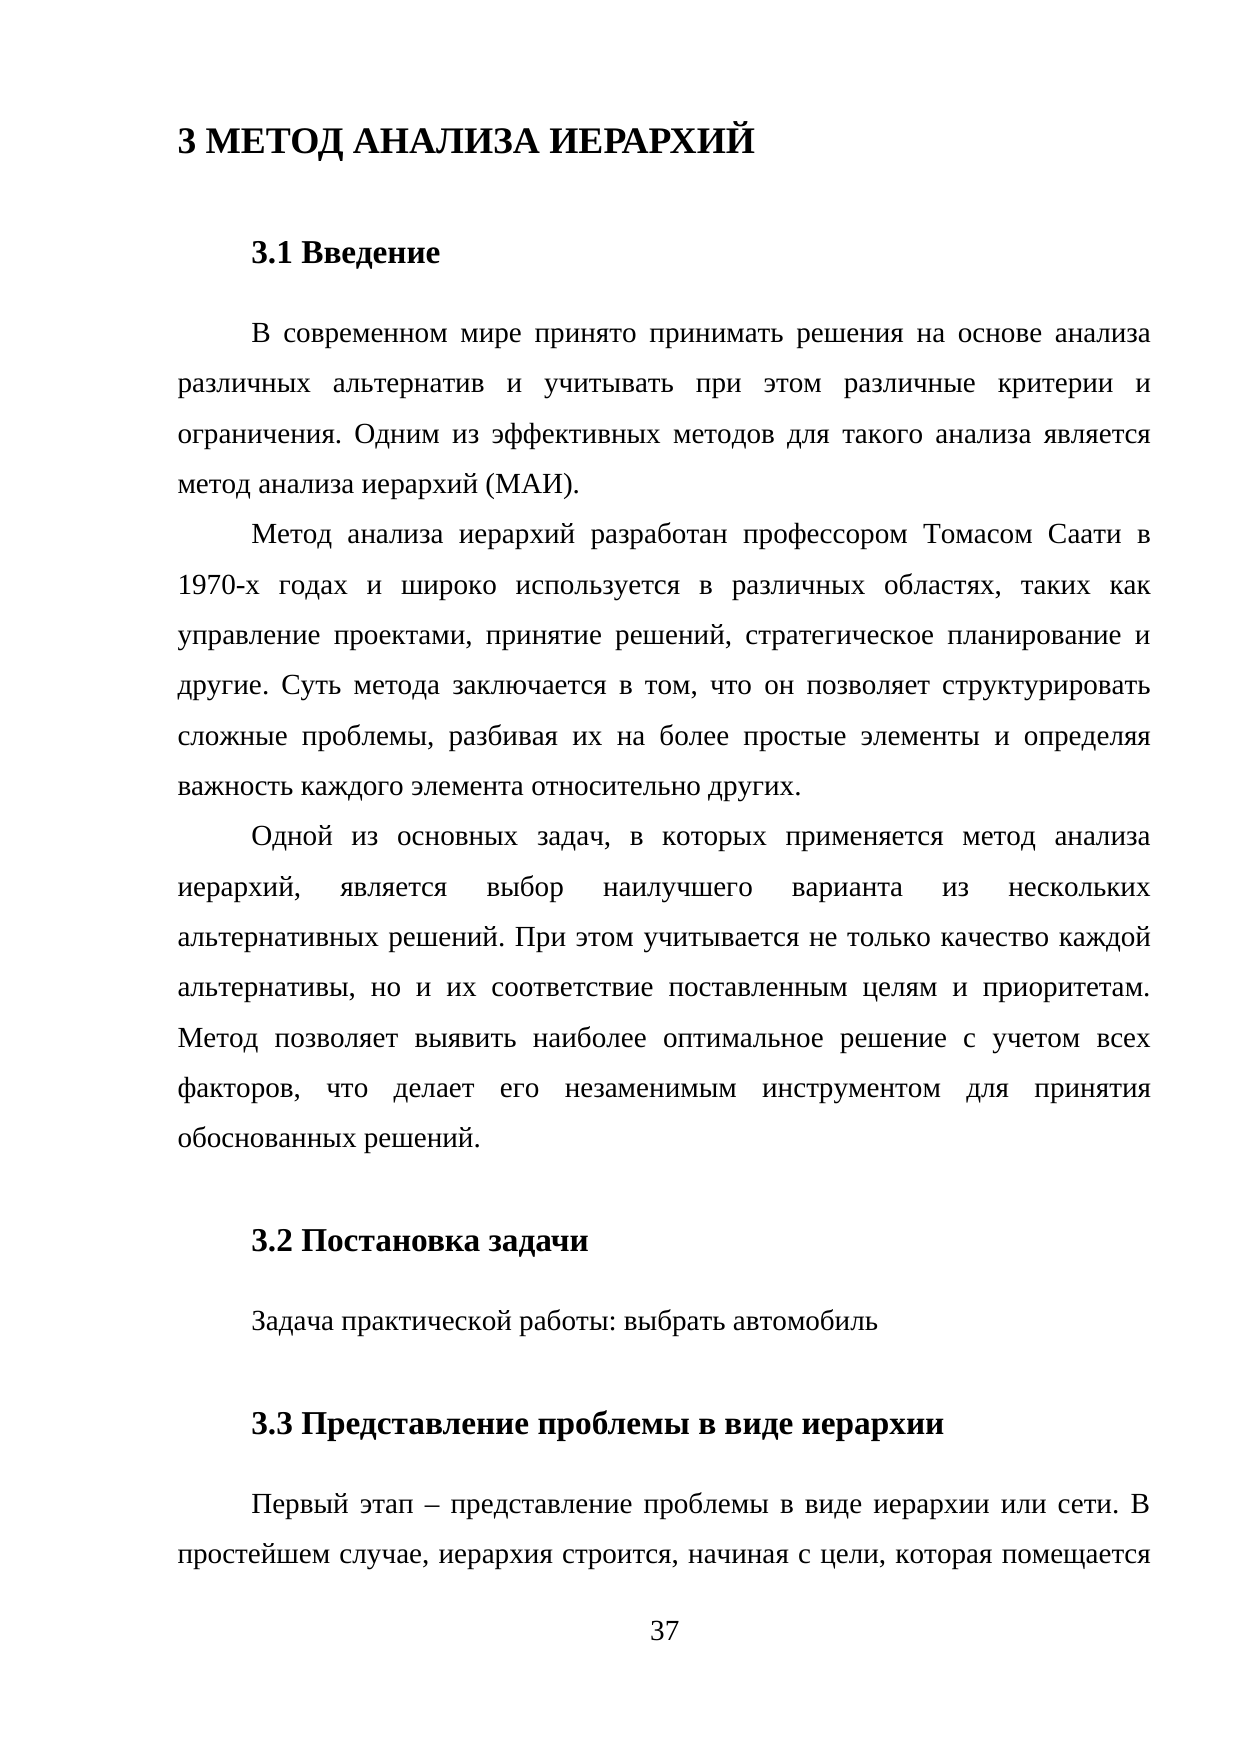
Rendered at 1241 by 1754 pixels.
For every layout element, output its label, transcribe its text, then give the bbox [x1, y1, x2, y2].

text Задача практической работы: выбрать автомобиль [177, 1303, 1152, 1337]
text Метод анализа иерархий разработан профессором Томасом Саати в 1970-х годах и широко используется в различных областях, таких как управление проектами, принятие решений, стратегическое планирование и другие. Суть метода заключается в том, что он позволяет структурировать сложные проблемы, разбивая их на более простые элементы и определяя важность каждого элемента относительно других. [177, 517, 1152, 802]
subtitle 3.1 Введение [177, 233, 1152, 271]
text Одной из основных задач, в которых применяется метод анализа иерархий, является выбор наилучшего варианта из нескольких альтернативных решений. При этом учитывается не только качество каждой альтернативы, но и их соответствие поставленным целям и приоритетам. Метод позволяет выявить наиболее оптимальное решение с учетом всех факторов, что делает его незаменимым инструментом для принятия обоснованных решений. [177, 818, 1152, 1154]
text Первый этап – представление проблемы в виде иерархии или сети. В простейшем случае, иерархия строится, начиная с цели, которая помещается [177, 1486, 1152, 1570]
subtitle 3.2 Постановка задачи [177, 1221, 1152, 1259]
subtitle 3 метод анализа иерархий [177, 118, 1152, 161]
subtitle 3.3 Представление проблемы в виде иерархии [177, 1403, 1152, 1442]
text В современном мире принято принимать решения на основе анализа различных альтернатив и учитывать при этом различные критерии и ограничения. Одним из эффективных методов для такого анализа является метод анализа иерархий (МАИ). [177, 315, 1152, 500]
